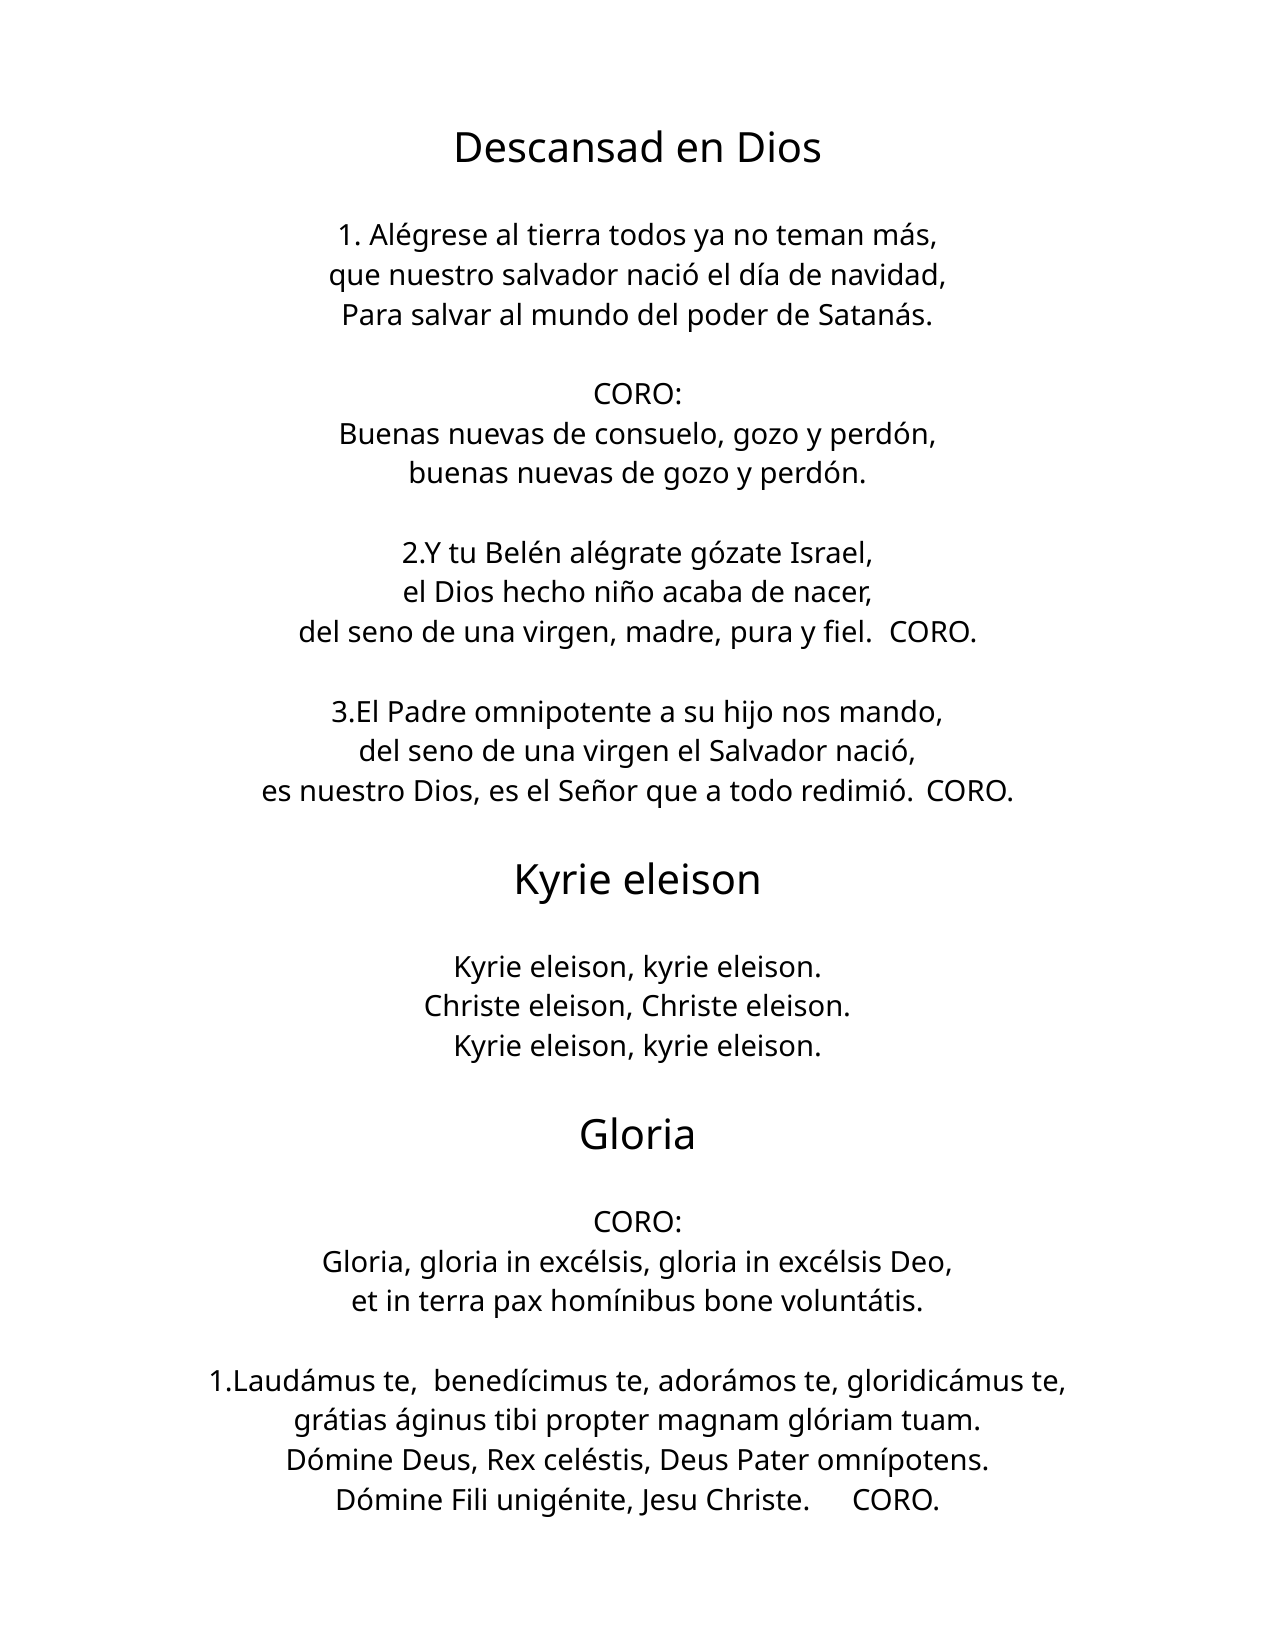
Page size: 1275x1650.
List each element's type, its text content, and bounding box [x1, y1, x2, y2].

text Para salvar al mundo del poder de Satanás. [118, 294, 1157, 334]
text CORO: [118, 373, 1157, 413]
text el Dios hecho niño acaba de nacer, [118, 572, 1157, 611]
text Buenas nuevas de consuelo, gozo y perdón, [118, 413, 1157, 453]
text Dómine Fili unigénite, Jesu Christe. CORO. [118, 1479, 1157, 1519]
text Dómine Deus, Rex celéstis, Deus Pater omnípotens. [118, 1439, 1157, 1479]
text 3.El Padre omnipotente a su hijo nos mando, [118, 691, 1157, 731]
text Gloria, gloria in excélsis, gloria in excélsis Deo, [118, 1241, 1157, 1281]
text Gloria [118, 1105, 1157, 1162]
text Kyrie eleison, kyrie eleison. [118, 946, 1157, 986]
text CORO: [118, 1201, 1157, 1241]
text grátias áginus tibi propter magnam glóriam tuam. [118, 1400, 1157, 1439]
text que nuestro salvador nació el día de navidad, [118, 254, 1157, 294]
text Christe eleison, Christe eleison. [118, 986, 1157, 1025]
text et in terra pax homínibus bone voluntátis. [118, 1281, 1157, 1320]
text buenas nuevas de gozo y perdón. [118, 453, 1157, 492]
text Descansad en Dios [118, 118, 1157, 175]
text Kyrie eleison [118, 849, 1157, 906]
text es nuestro Dios, es el Señor que a todo redimió. CORO. [118, 770, 1157, 810]
text Kyrie eleison, kyrie eleison. [118, 1025, 1157, 1065]
text 2.Y tu Belén alégrate gózate Israel, [118, 532, 1157, 572]
text del seno de una virgen el Salvador nació, [118, 731, 1157, 770]
text del seno de una virgen, madre, pura y fiel. CORO. [118, 611, 1157, 651]
text 1. Alégrese al tierra todos ya no teman más, [118, 214, 1157, 254]
text 1.Laudámus te, benedícimus te, adorámos te, gloridicámus te, [118, 1360, 1157, 1400]
